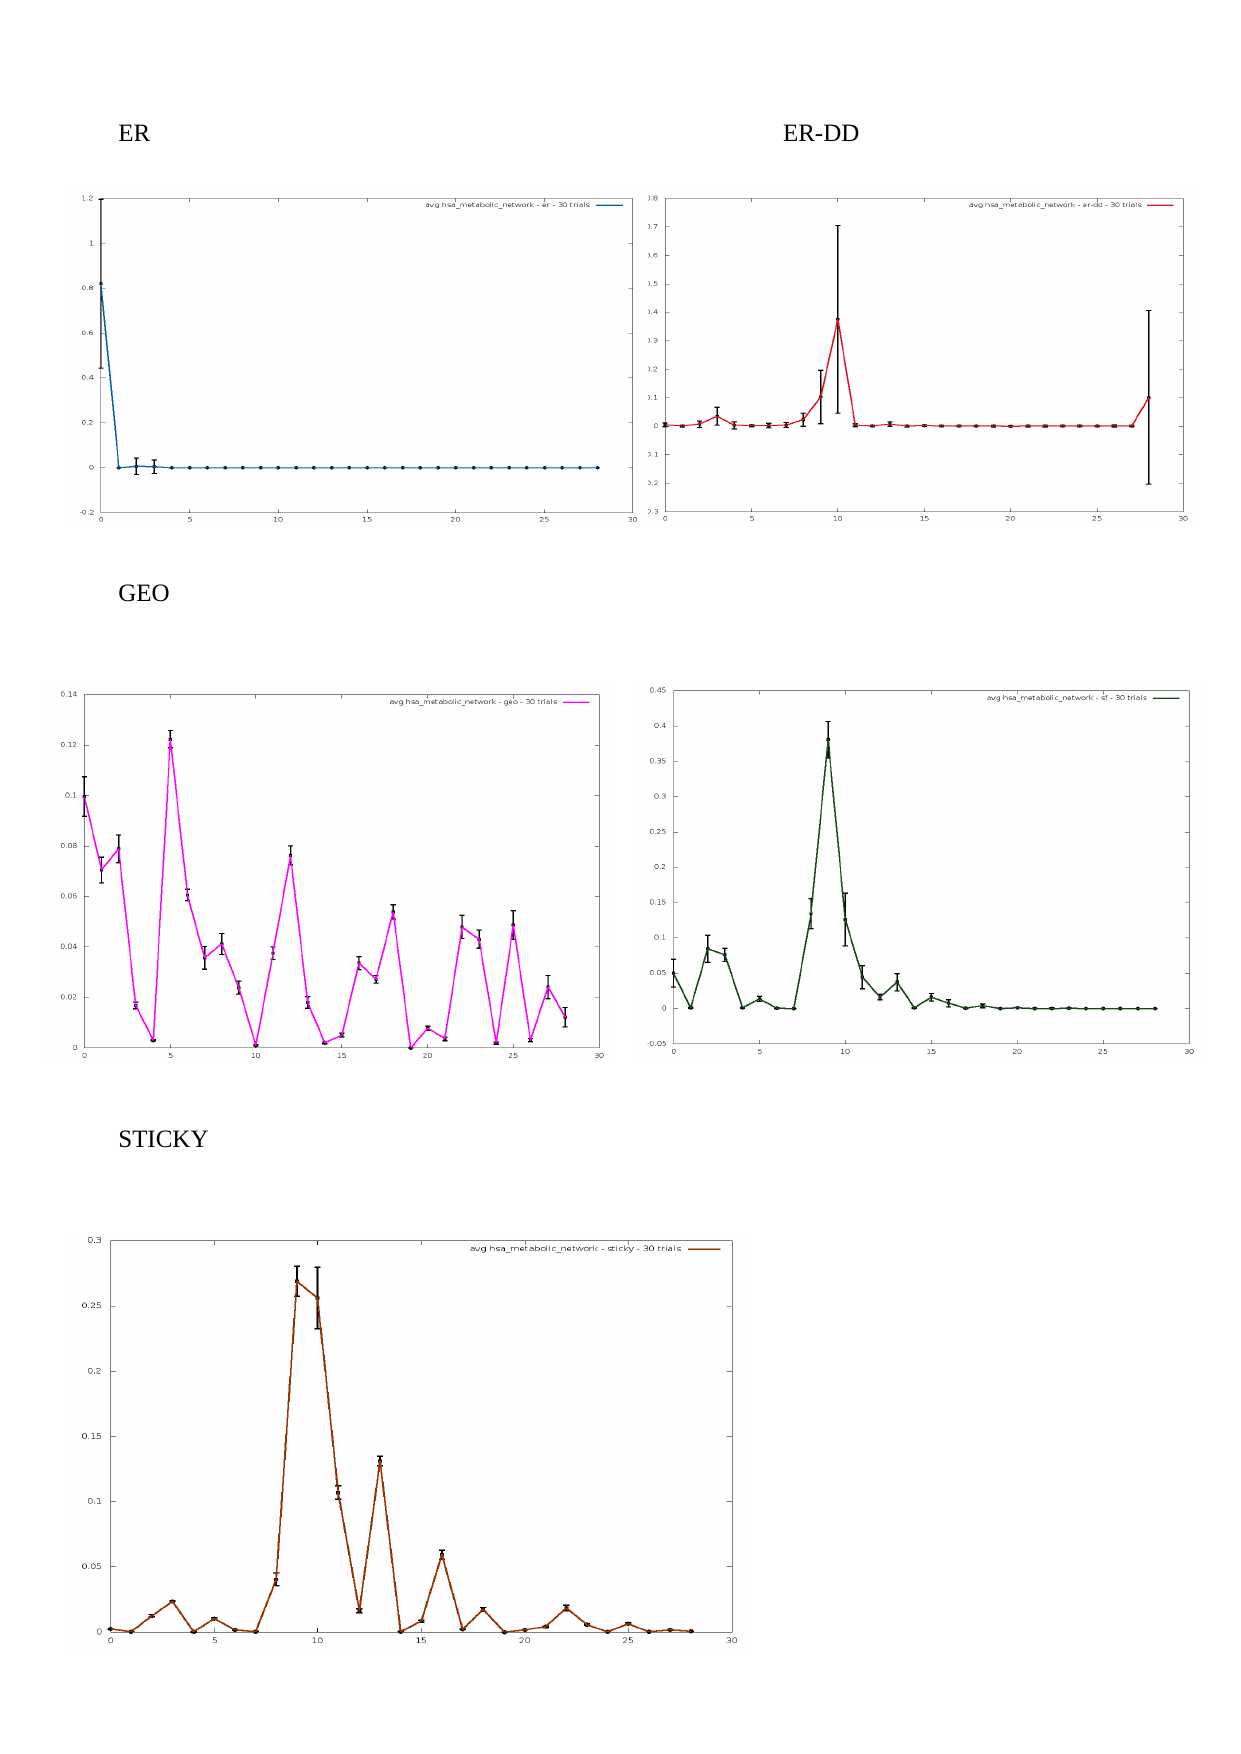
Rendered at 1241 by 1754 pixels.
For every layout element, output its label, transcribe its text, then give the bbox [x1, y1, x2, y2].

picture [63, 1230, 751, 1650]
picture [66, 190, 1199, 527]
text ER ER-DD [118, 118, 1122, 147]
picture [634, 681, 1205, 1060]
picture [46, 686, 615, 1064]
text GEO [118, 578, 1122, 607]
text STICKY [118, 1124, 1122, 1153]
